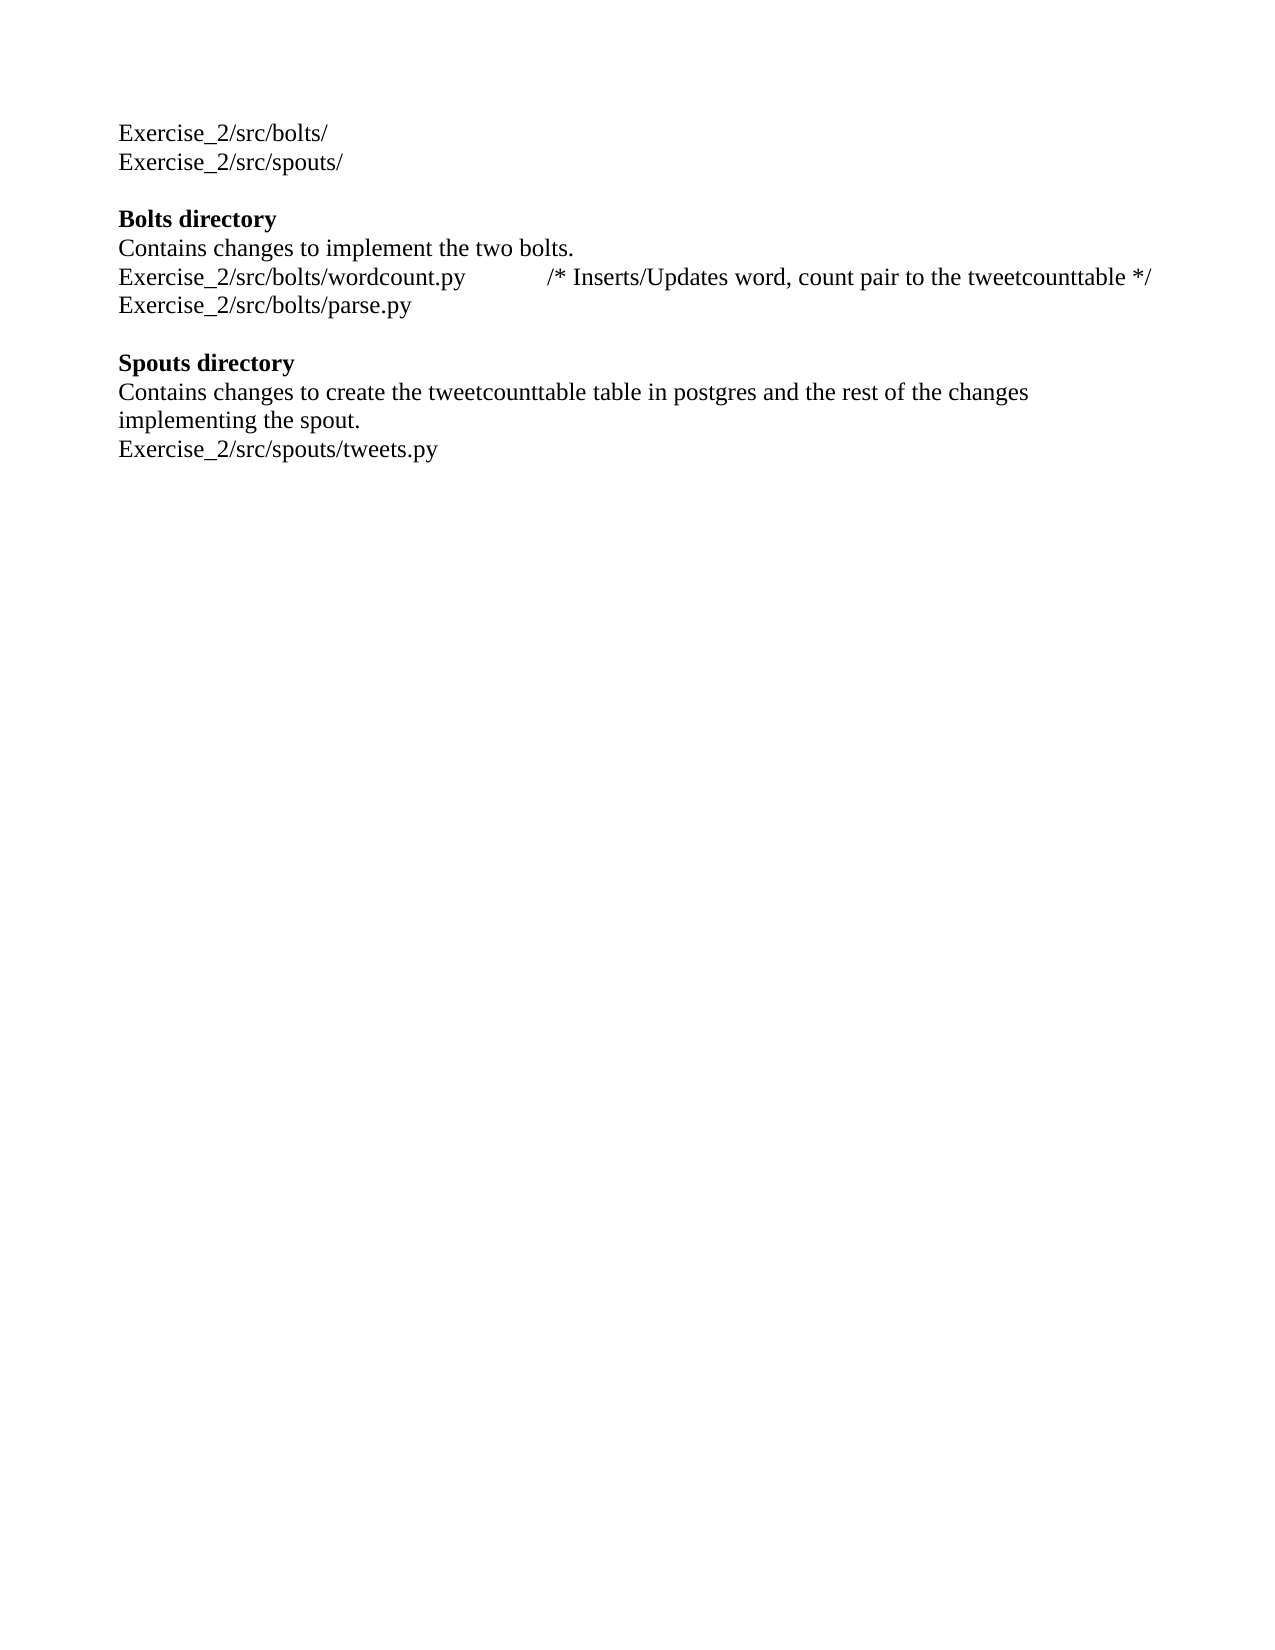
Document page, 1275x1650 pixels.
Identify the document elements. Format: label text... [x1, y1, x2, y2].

text Exercise_2/src/spouts/ [118, 147, 1157, 176]
text Bolts directory [118, 204, 1157, 233]
text Exercise_2/src/bolts/wordcount.py /* Inserts/Updates word, count pair to the tweetcounttable */ [118, 262, 1157, 291]
text Exercise_2/src/bolts/ [118, 118, 1157, 147]
text Spouts directory [118, 348, 1157, 377]
text Exercise_2/src/spouts/tweets.py [118, 434, 1157, 463]
text Exercise_2/src/bolts/parse.py [118, 291, 1157, 319]
text Contains changes to create the tweetcounttable table in postgres and the rest of the changes implementing the spout. [118, 377, 1157, 434]
text Contains changes to implement the two bolts. [118, 233, 1157, 262]
